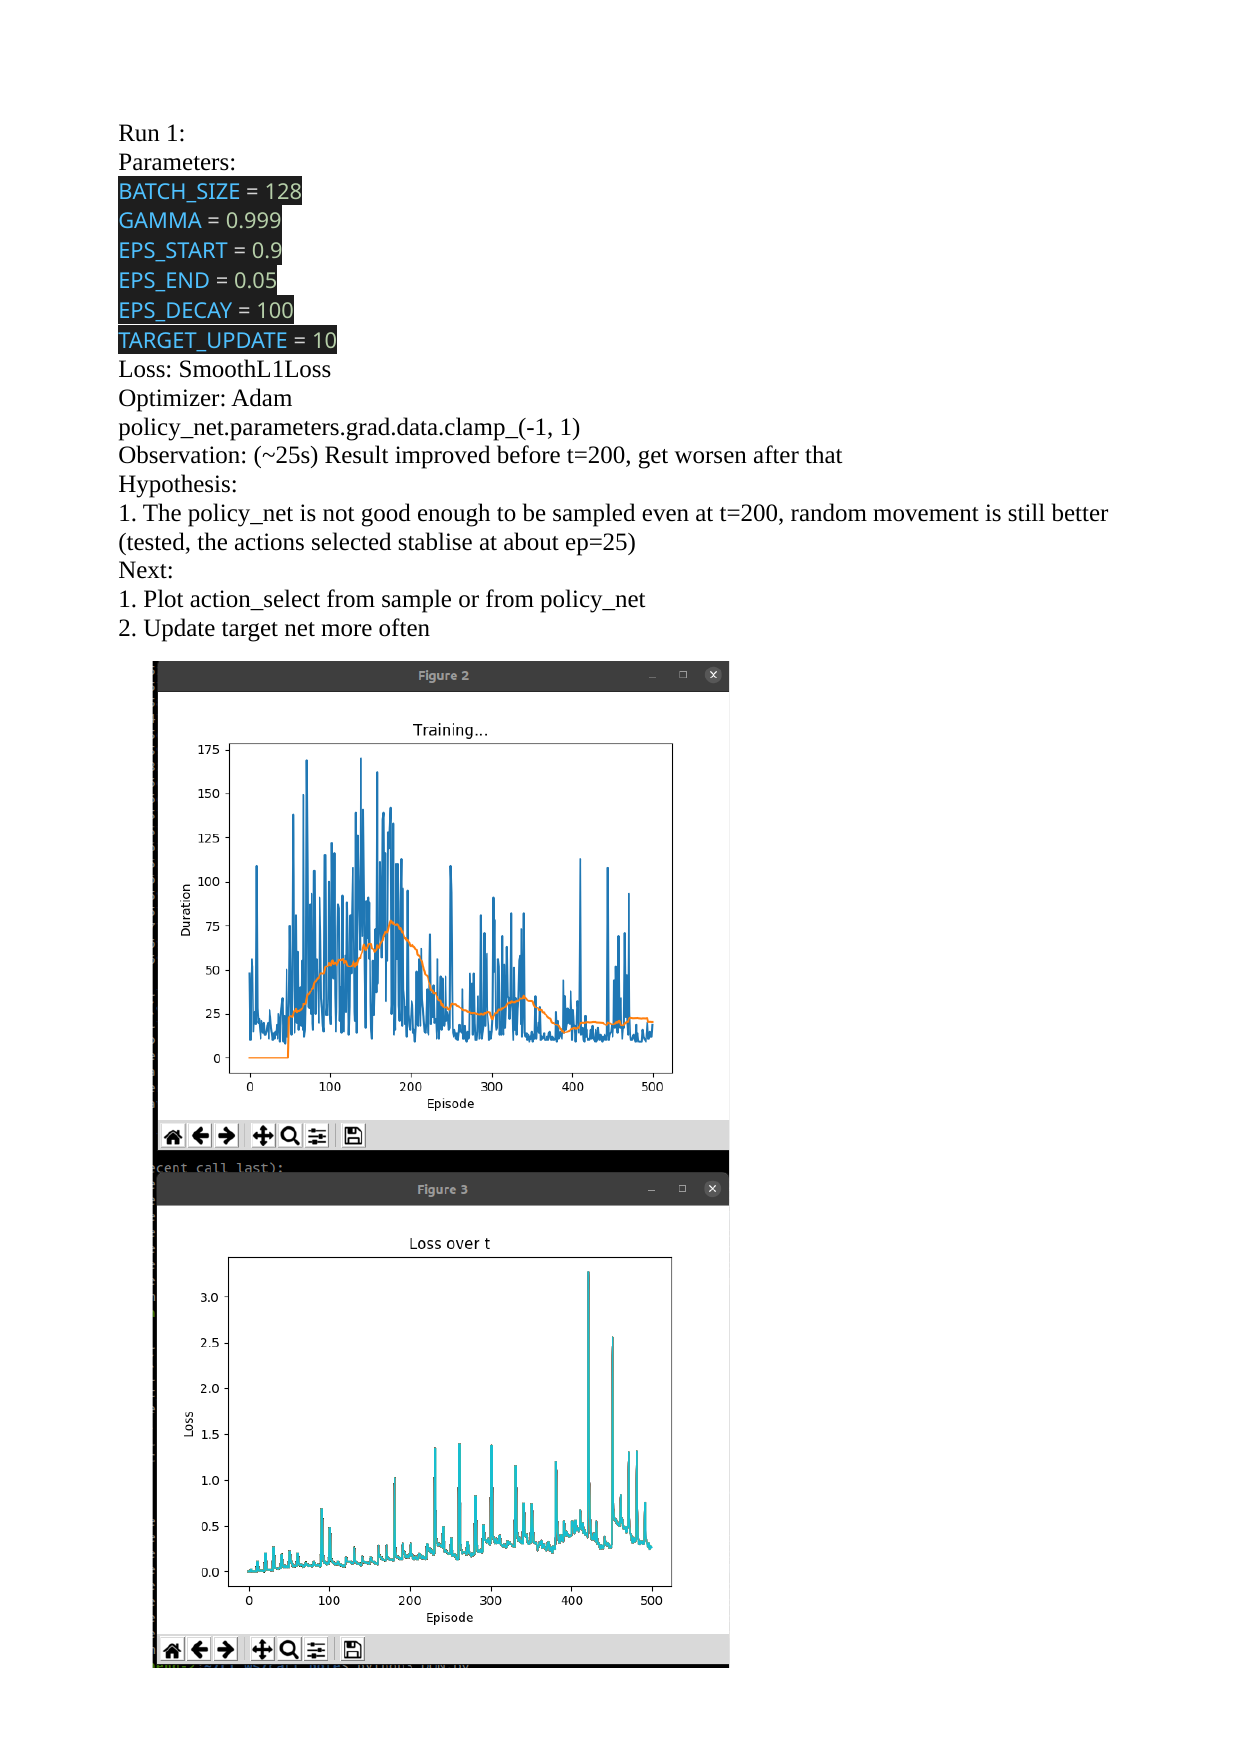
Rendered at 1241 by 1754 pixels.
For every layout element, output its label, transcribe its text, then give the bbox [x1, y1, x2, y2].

text BATCH_SIZE = 128 [118, 176, 1122, 205]
text policy_net.parameters.grad.data.clamp_(-1, 1) [118, 412, 1122, 441]
text Observation: (~25s) Result improved before t=200, get worsen after that [118, 441, 1122, 469]
text Hypothesis: [118, 469, 1122, 498]
text Next: [118, 556, 1122, 584]
text EPS_END = 0.05 [118, 265, 1122, 295]
text TARGET_UPDATE = 10 [118, 324, 1122, 354]
picture [152, 661, 730, 1668]
text 1. Plot action_select from sample or from policy_net [118, 584, 1122, 613]
text Optimizer: Adam [118, 383, 1122, 412]
text (tested, the actions selected stablise at about ep=25) [118, 527, 1122, 556]
text EPS_DECAY = 100 [118, 295, 1122, 324]
text Loss: SmoothL1Loss [118, 354, 1122, 383]
text EPS_START = 0.9 [118, 235, 1122, 265]
text Run 1: [118, 118, 1122, 147]
text 1. The policy_net is not good enough to be sampled even at t=200, random movement is still better [118, 498, 1122, 527]
text GAMMA = 0.999 [118, 205, 1122, 235]
text Parameters: [118, 147, 1122, 176]
text 2. Update target net more often [118, 613, 1122, 642]
